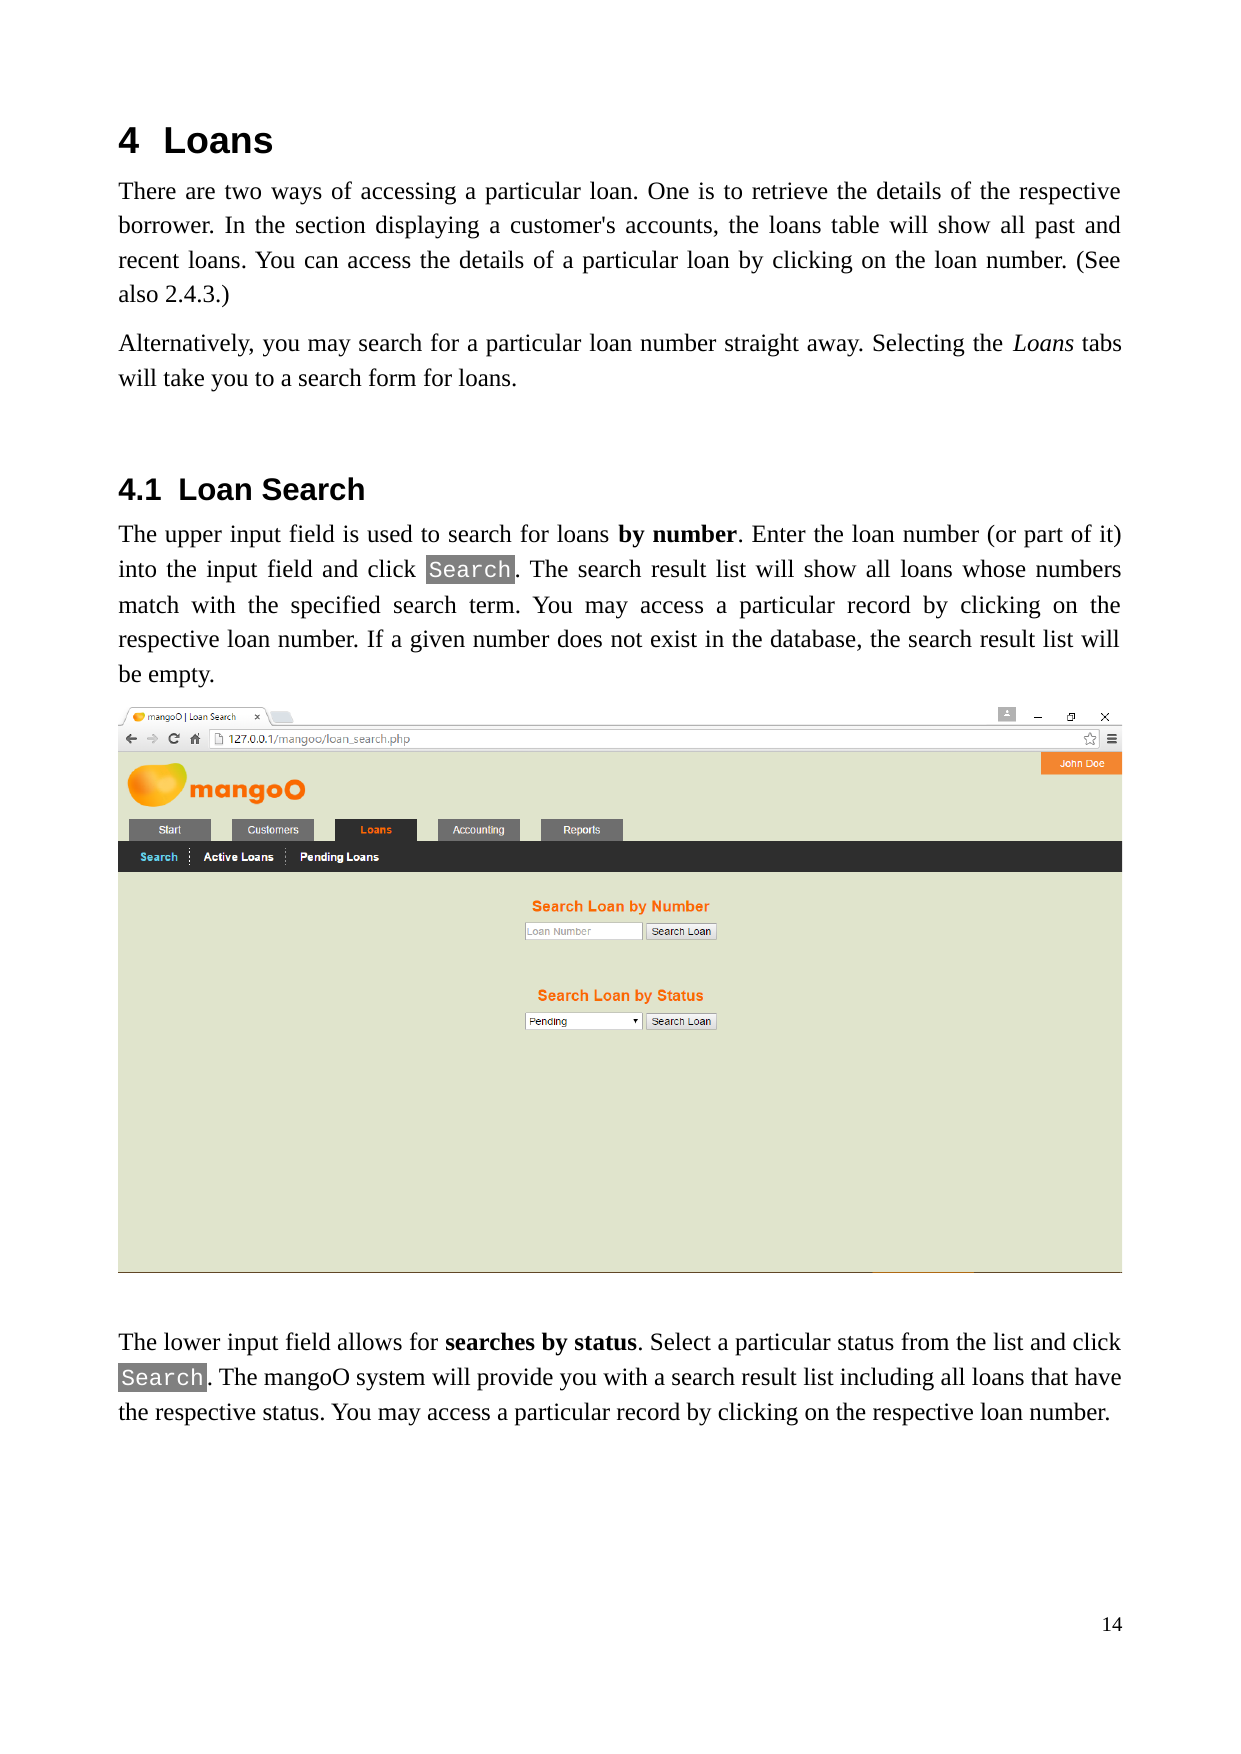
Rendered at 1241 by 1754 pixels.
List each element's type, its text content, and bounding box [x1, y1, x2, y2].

subtitle Loan Search [118, 471, 1122, 507]
subtitle Loans [118, 118, 1122, 161]
text The lower input field allows for searches by status. Select a particular status from the list and click Search. The mangoO system will provide you with a search result list including all loans that have the respective status. You may access a particular record by clicking on the respective loan number. [118, 1327, 1122, 1426]
picture [118, 707, 1123, 1273]
text There are two ways of accessing a particular loan. One is to retrieve the details of the respective borrower. In the section displaying a customer's accounts, the loans table will show all past and recent loans. You can access the details of a particular loan by clicking on the loan number. (See also 2.4.3.) [118, 176, 1122, 308]
text The upper input field is used to search for loans by number. Enter the loan number (or part of it) into the input field and click Search. The search result list will show all loans whose numbers match with the specified search term. You may access a particular record by clicking on the respective loan number. If a given number does not exist in the database, the search result list will be empty. [118, 519, 1122, 688]
text Alternatively, you may search for a particular loan number straight away. Selecting the Loans tabs will take you to a search form for loans. [118, 328, 1122, 392]
